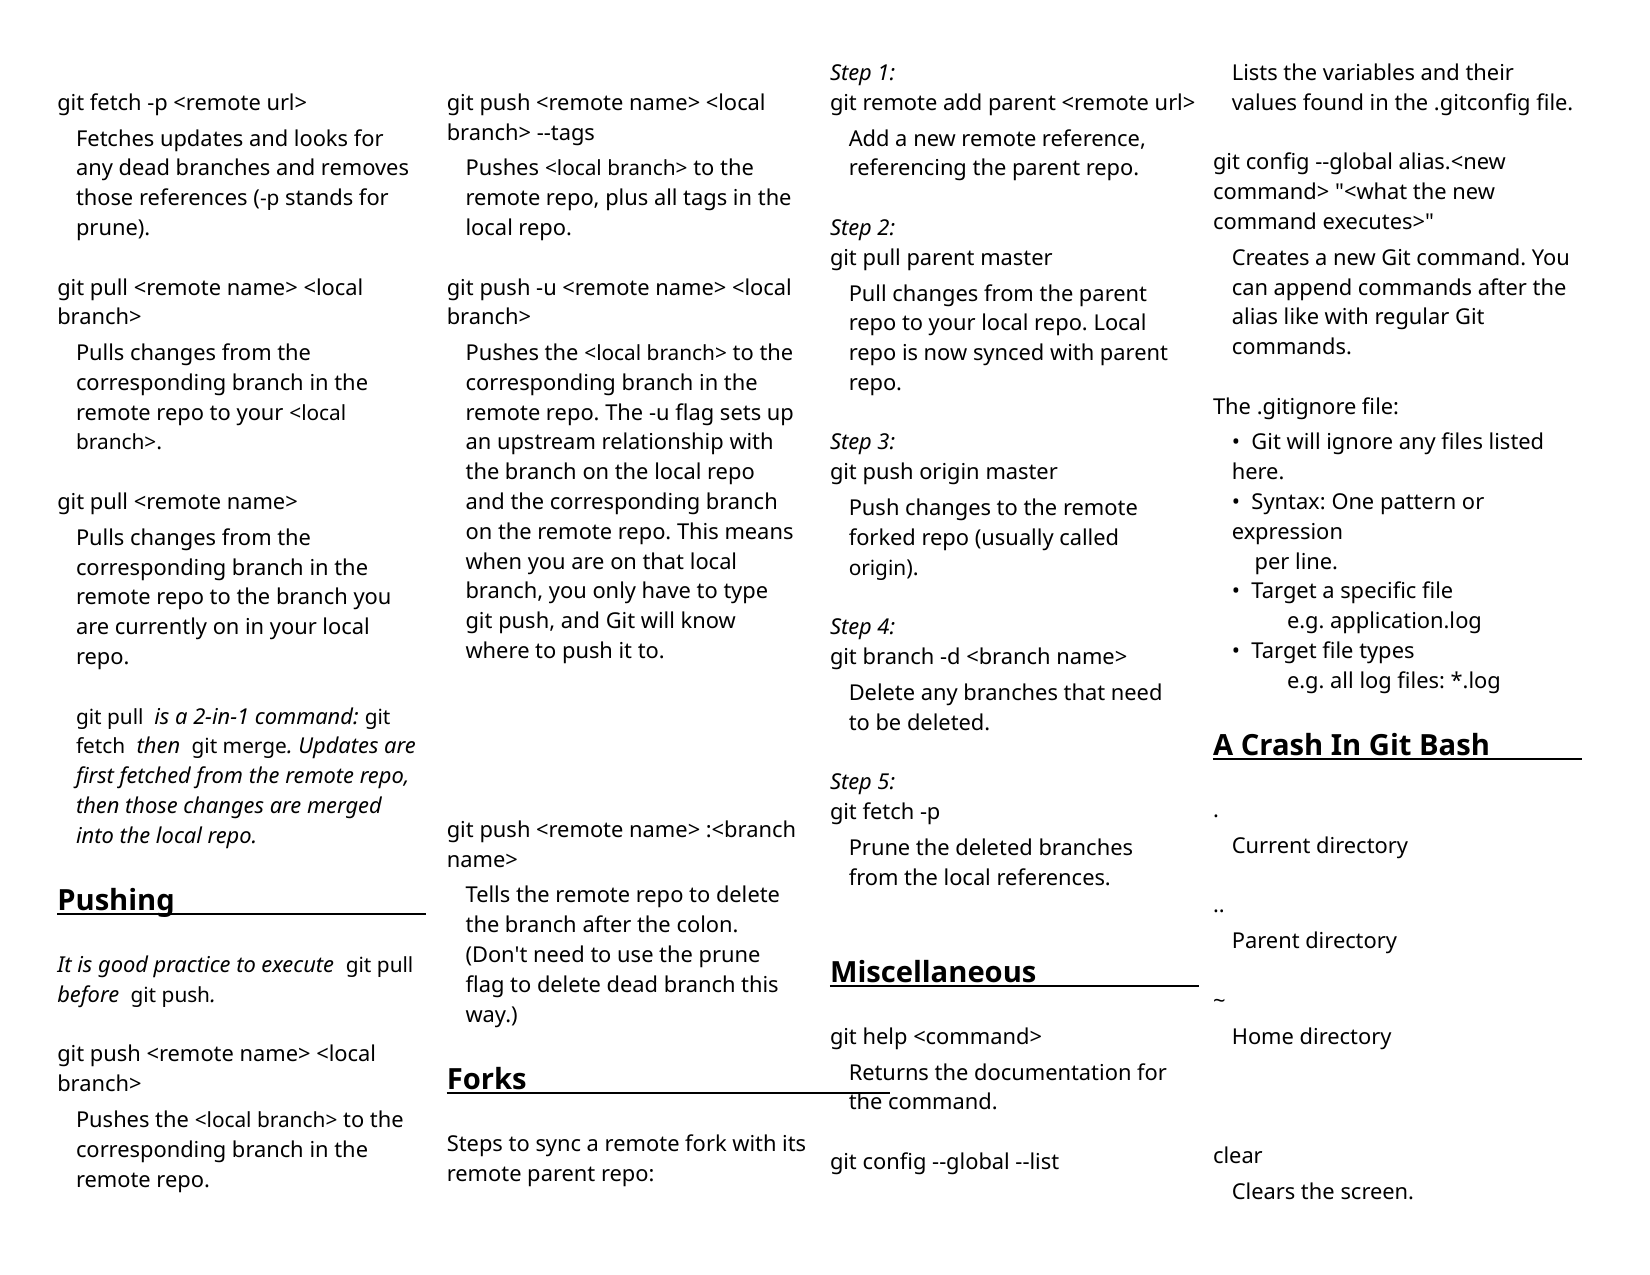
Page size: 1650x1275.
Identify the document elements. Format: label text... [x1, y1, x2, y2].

text git fetch -p <remote url> [57, 87, 435, 117]
text Step 3: [830, 427, 1182, 456]
text Forks [447, 1058, 818, 1092]
text Step 2: [830, 212, 1201, 242]
text • Git will ignore any files listed here. [1232, 427, 1574, 486]
text git remote add parent <remote url> [830, 87, 1201, 117]
text Step 4: [830, 611, 1201, 641]
text Pushes <local branch> to the remote repo, plus all tags in the local repo. [465, 152, 799, 242]
text Prune the deleted branches from the local references. [848, 832, 1182, 892]
text git pull <remote name> [57, 486, 435, 516]
text git pull parent master [830, 242, 1201, 272]
text Clears the screen. [1232, 1176, 1574, 1205]
text git push <remote name> :<branch name> [447, 814, 818, 873]
text It is good practice to execute git pull before git push. [57, 949, 435, 1008]
text Pushes the <local branch> to the corresponding branch in the remote repo. The -u flag sets up an upstream relationship with the branch on the local repo and the corresponding branch on the remote repo. This means when you are on that local branch, you only have to type git push, and Git will know where to push it to. [465, 337, 799, 665]
text Delete any branches that need to be deleted. [848, 677, 1182, 737]
text Pulls changes from the corresponding branch in the remote repo to your <local branch>. [76, 337, 416, 456]
text git push -u <remote name> <local branch> [447, 272, 818, 331]
text git pull is a 2-in-1 command: git fetch then git merge. Updates are first fetched from the remote repo, then those changes are merged into the local repo. [76, 701, 416, 850]
text git branch -d <branch name> [830, 641, 1201, 671]
text Pushes the <local branch> to the corresponding branch in the remote repo. [76, 1104, 416, 1193]
text Step 1: [830, 57, 1201, 87]
text git push <remote name> <local branch> [57, 1038, 435, 1098]
text e.g. application.log [1232, 605, 1574, 635]
text • Syntax: One pattern or expression [1232, 486, 1574, 546]
text Miscellaneous [830, 951, 1201, 991]
text git push <remote name> <local branch> --tags [447, 87, 818, 146]
text e.g. all log files: *.log [1232, 665, 1574, 695]
text . [1213, 794, 1574, 824]
text Returns the documentation for the command. [848, 1056, 1182, 1116]
text per line. [1232, 546, 1574, 576]
text Pulls changes from the corresponding branch in the remote repo to the branch you are currently on in your local repo. [76, 522, 416, 671]
text Lists the variables and their values found in the .gitconfig file. [1232, 57, 1574, 117]
text [447, 1094, 818, 1098]
text Fetches updates and looks for any dead branches and removes those references (-p stands for prune). [76, 123, 416, 242]
text git config --global --list [830, 1146, 1201, 1176]
text Step 5: [830, 766, 1201, 796]
text Parent directory [1232, 925, 1574, 955]
text Steps to sync a remote fork with its remote parent repo: [447, 1128, 818, 1187]
text git push origin master [830, 456, 1201, 486]
text ~ [1213, 985, 1574, 1014]
text git help <command> [830, 1021, 1201, 1050]
text • Target a specific file [1232, 576, 1574, 605]
text .. [1213, 889, 1574, 919]
text Current directory [1232, 830, 1574, 859]
text Creates a new Git command. You can append commands after the alias like with regular Git commands. [1232, 242, 1574, 361]
text git fetch -p [830, 796, 1201, 826]
text git config --global alias.<new command> "<what the new command executes>" [1213, 146, 1593, 236]
text Add a new remote reference, referencing the parent repo. [848, 123, 1182, 182]
text A Crash In Git Bash [1213, 724, 1593, 764]
text Pull changes from the parent repo to your local repo. Local repo is now synced with parent repo. [848, 278, 1182, 397]
text • Target file types [1232, 635, 1574, 665]
text clear [1213, 1140, 1574, 1169]
text Pushing [57, 879, 435, 919]
text git pull <remote name> <local branch> [57, 272, 435, 331]
text Home directory [1232, 1021, 1574, 1050]
text The .gitignore file: [1213, 391, 1593, 421]
text Tells the remote repo to delete the branch after the colon. (Don't need to use the prune flag to delete dead branch this way.) [465, 879, 799, 1028]
text Push changes to the remote forked repo (usually called origin). [848, 492, 1182, 582]
